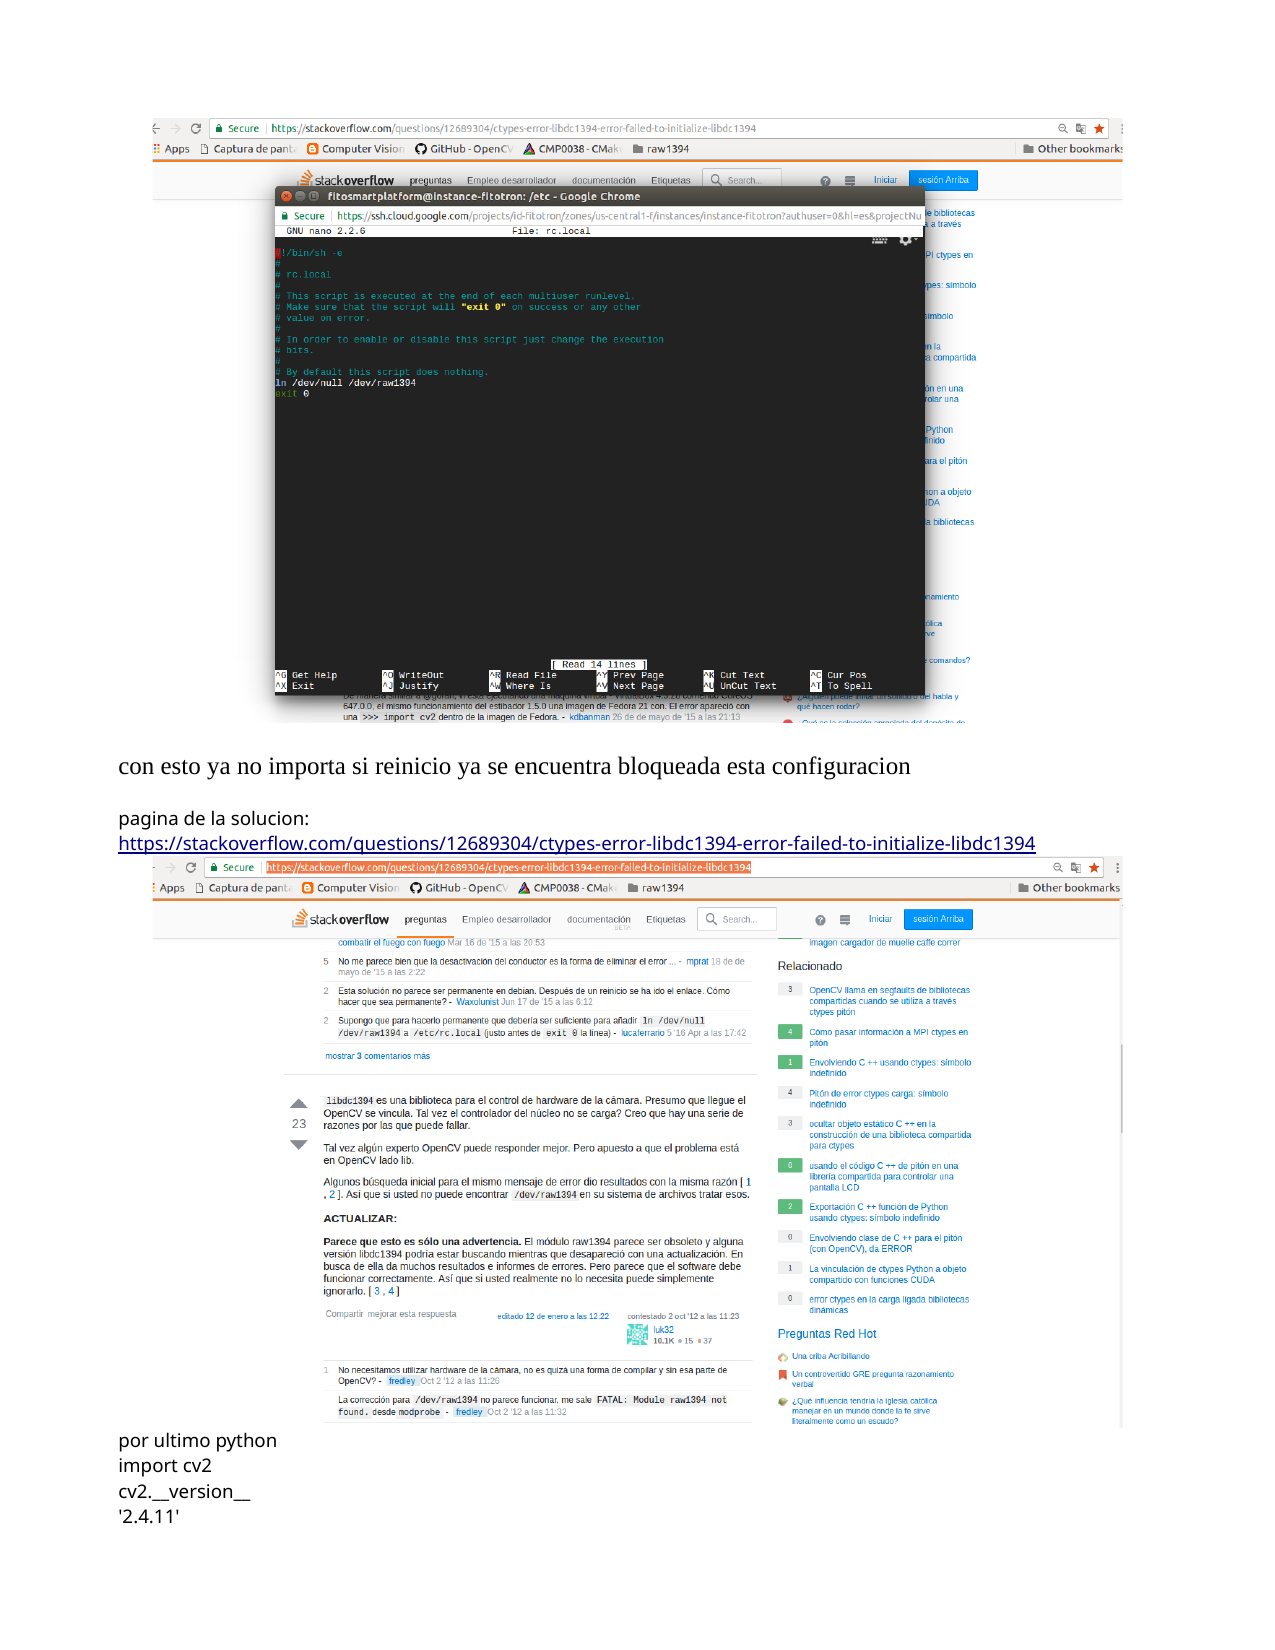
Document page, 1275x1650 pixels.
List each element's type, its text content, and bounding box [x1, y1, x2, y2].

text '2.4.11' [118, 1504, 1157, 1529]
text https://stackoverflow.com/questions/12689304/ctypes-error-libdc1394-error-failed-to-initialize-libdc1394 [118, 831, 1157, 856]
text por ultimo python [118, 856, 1157, 1453]
picture [152, 118, 1123, 723]
text con esto ya no importa si reinicio ya se encuentra bloqueada esta configuracion [118, 751, 1157, 780]
picture [152, 856, 1123, 1428]
text import cv2 [118, 1453, 1157, 1478]
text pagina de la solucion: [118, 805, 1157, 831]
text cv2.__version__ [118, 1478, 1157, 1504]
